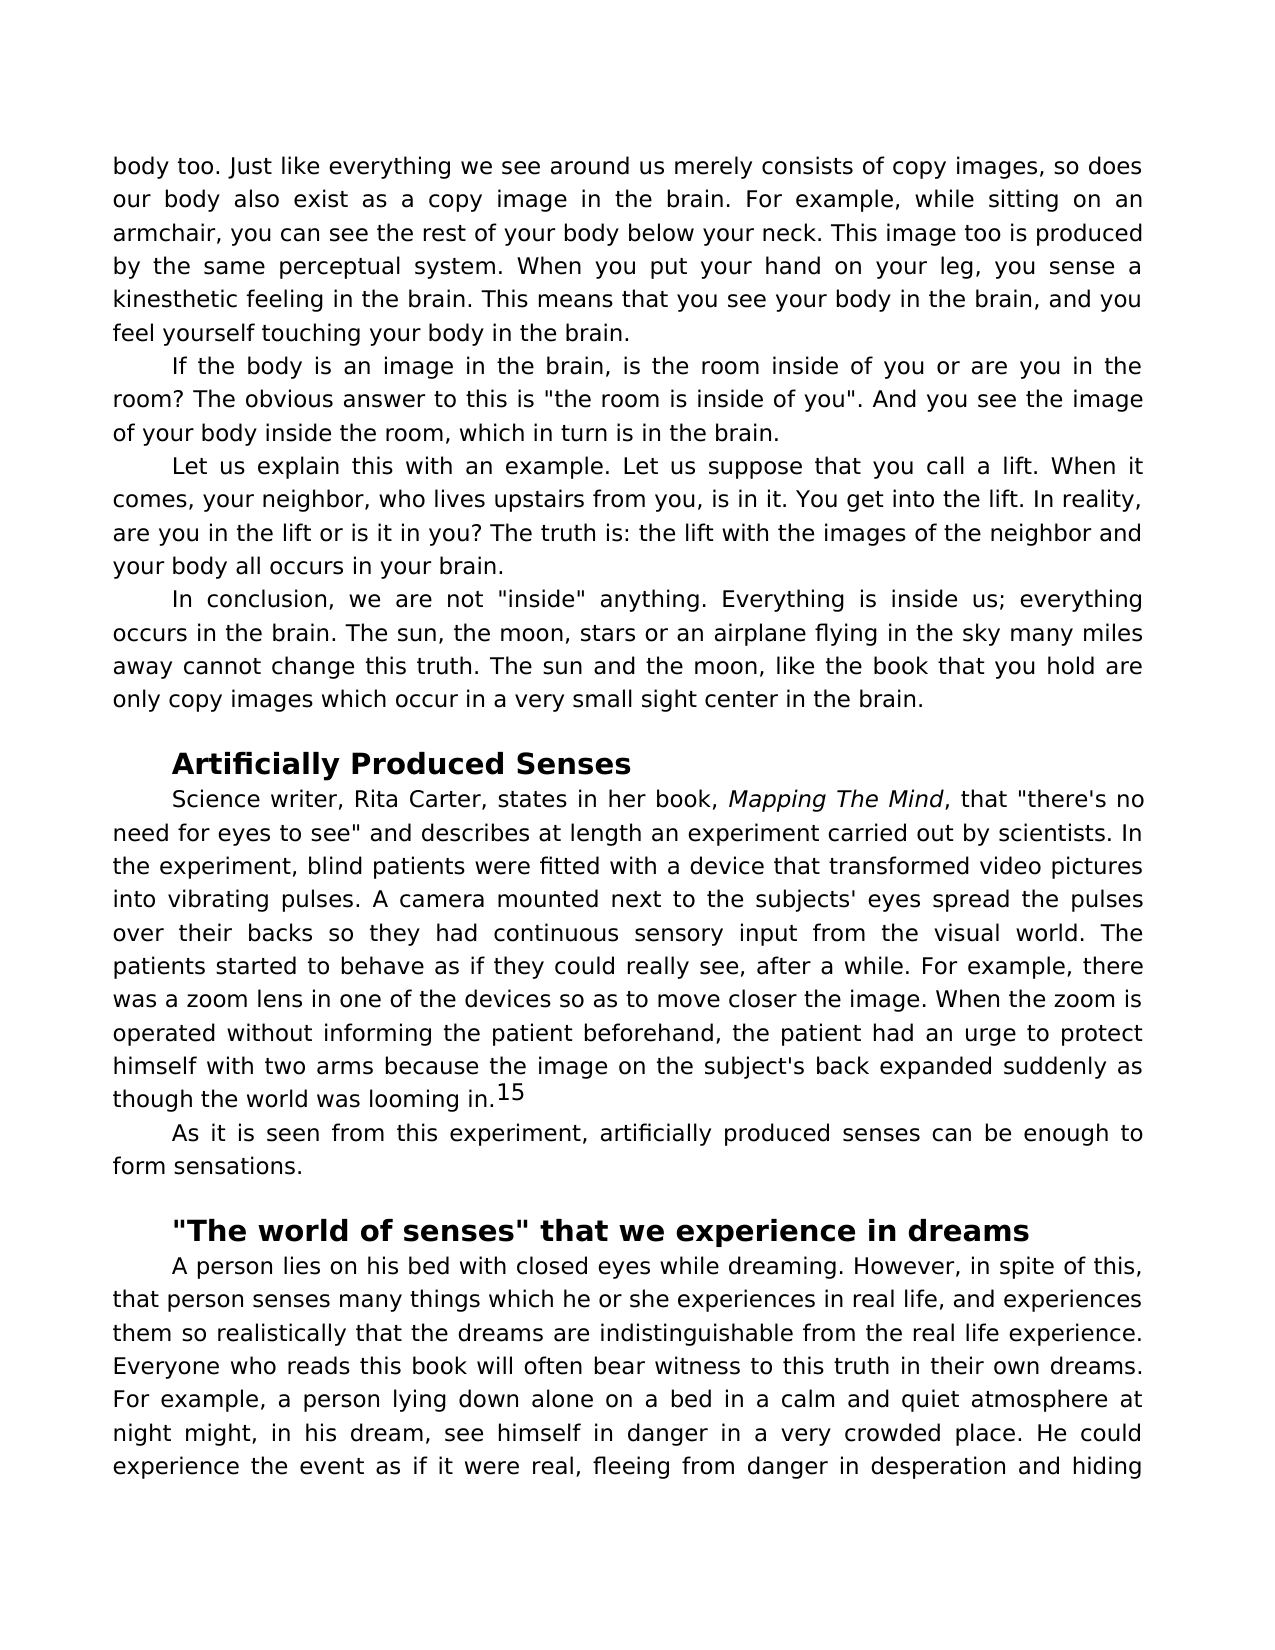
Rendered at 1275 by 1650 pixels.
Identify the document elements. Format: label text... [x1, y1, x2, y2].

text If the body is an image in the brain, is the room inside of you or are you in the room? The obvious answer to this is "the room is inside of you". And you see the image of your body inside the room, which in turn is in the brain. [112, 348, 1145, 448]
text A person lies on his bed with closed eyes while dreaming. However, in spite of this, that person senses many things which he or she experiences in real life, and experiences them so realistically that the dreams are indistinguishable from the real life experience. Everyone who reads this book will often bear witness to this truth in their own dreams. For example, a person lying down alone on a bed in a calm and quiet atmosphere at night might, in his dream, see himself in danger in a very crowded place. He could experience the event as if it were real, fleeing from danger in desperation and hiding [112, 1248, 1145, 1481]
text "The world of senses" that we experience in dreams [112, 1214, 1145, 1248]
text Let us explain this with an example. Let us suppose that you call a lift. When it comes, your neighbor, who lives upstairs from you, is in it. You get into the lift. In reality, are you in the lift or is it in you? The truth is: the lift with the images of the neighbor and your body all occurs in your brain. [112, 448, 1145, 581]
text body too. Just like everything we see around us merely consists of copy images, so does our body also exist as a copy image in the brain. For example, while sitting on an armchair, you can see the rest of your body below your neck. This image too is produced by the same perceptual system. When you put your hand on your leg, you sense a kinesthetic feeling in the brain. This means that you see your body in the brain, and you feel yourself touching your body in the brain. [112, 148, 1145, 348]
text Artificially Produced Senses [112, 748, 1145, 781]
text Science writer, Rita Carter, states in her book, Mapping The Mind, that "there's no need for eyes to see" and describes at length an experiment carried out by scientists. In the experiment, blind patients were fitted with a device that transformed video pictures into vibrating pulses. A camera mounted next to the subjects' eyes spread the pulses over their backs so they had continuous sensory input from the visual world. The patients started to behave as if they could really see, after a while. For example, there was a zoom lens in one of the devices so as to move closer the image. When the zoom is operated without informing the patient beforehand, the patient had an urge to protect himself with two arms because the image on the subject's back expanded suddenly as though the world was looming in.15 [112, 781, 1145, 1114]
text In conclusion, we are not "inside" anything. Everything is inside us; everything occurs in the brain. The sun, the moon, stars or an airplane flying in the sky many miles away cannot change this truth. The sun and the moon, like the book that you hold are only copy images which occur in a very small sight center in the brain. [112, 581, 1145, 714]
text As it is seen from this experiment, artificially produced senses can be enough to form sensations. [112, 1114, 1145, 1181]
